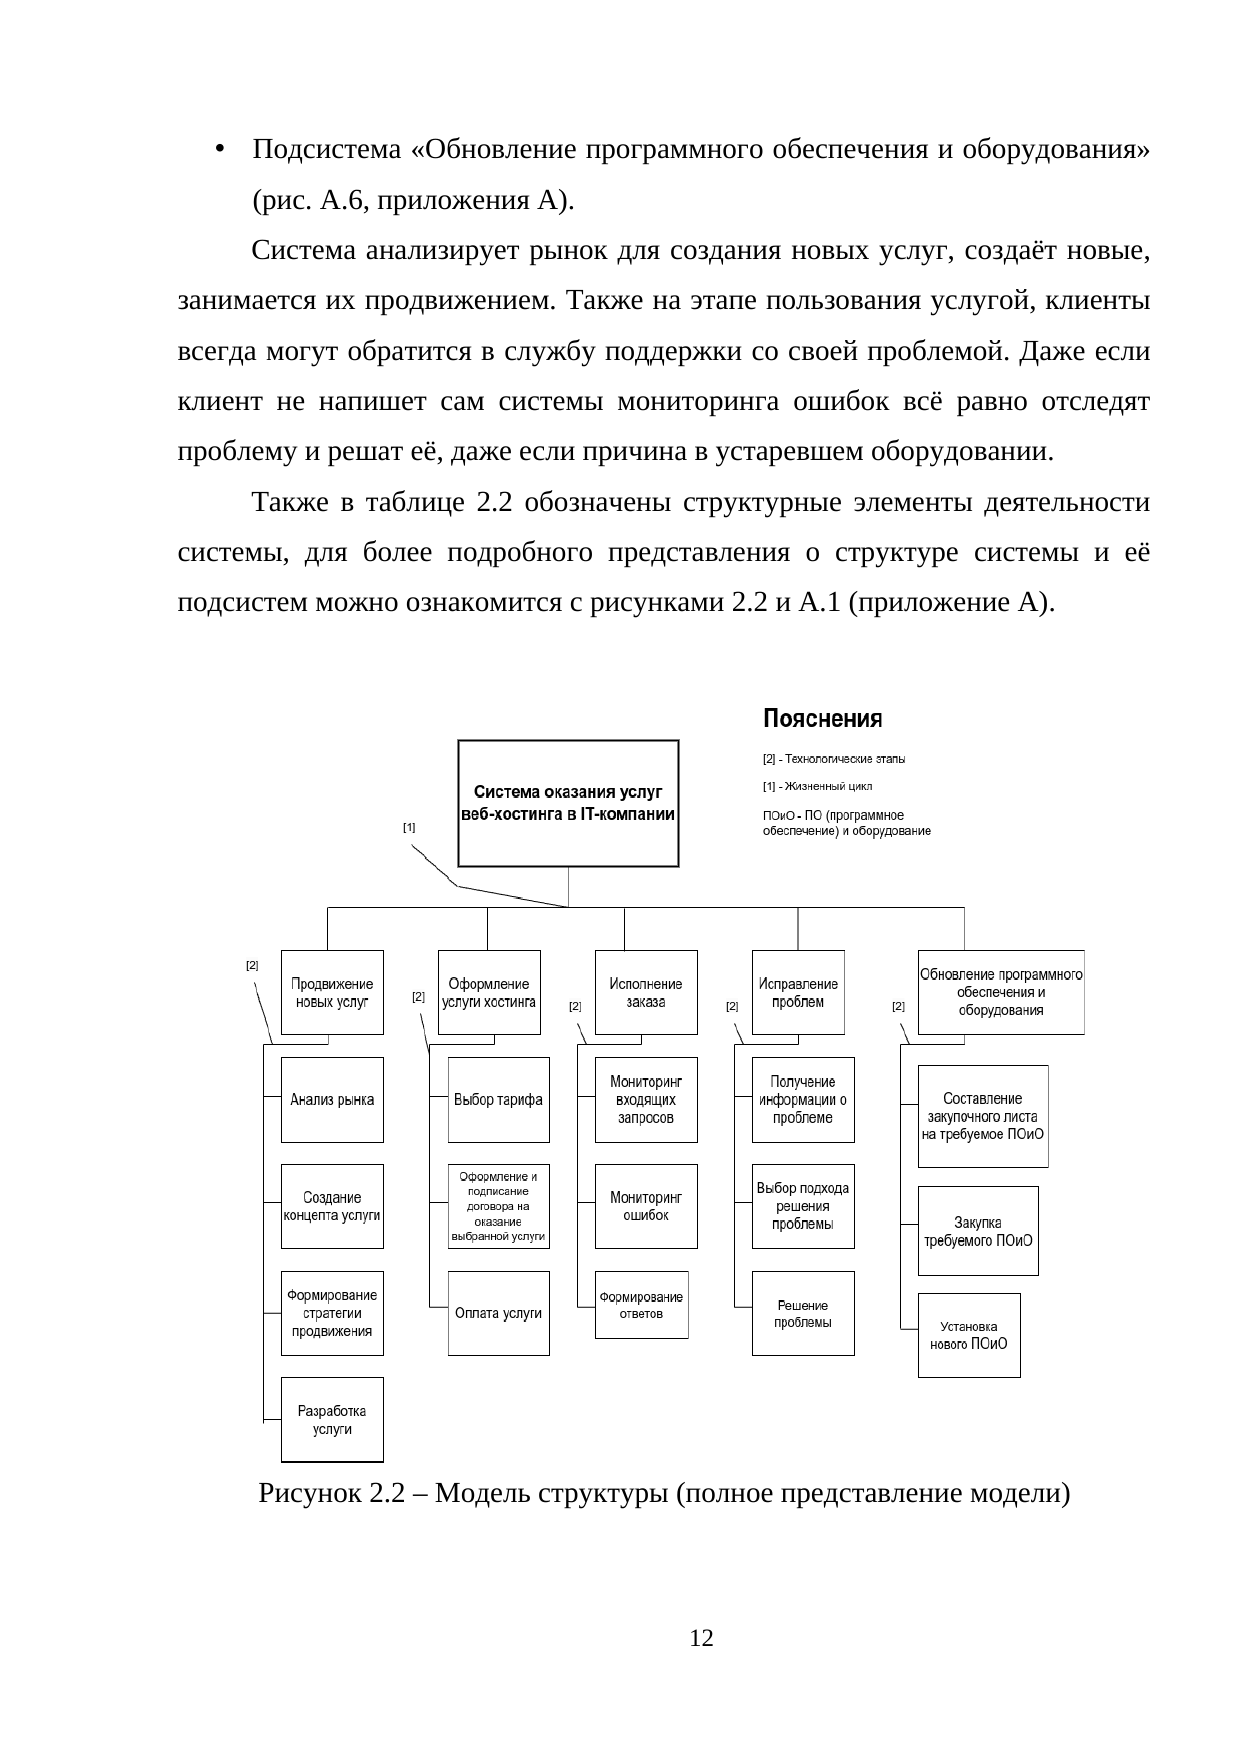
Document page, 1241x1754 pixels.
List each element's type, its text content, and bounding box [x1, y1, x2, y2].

text Рисунок 2.2 – Модель структуры (полное представление модели) [217, 697, 1112, 1508]
text Также в таблице 2.2 обозначены структурные элементы деятельности системы, для более подробного представления о структуре системы и её подсистем можно ознакомится с рисунками 2.2 и А.1 (приложение А). [177, 484, 1152, 618]
list Подсистема «Обновление программного обеспечения и оборудования» (рис. А.6, приложения А). [215, 131, 1152, 215]
text Система анализирует рынок для создания новых услуг, создаёт новые, занимается их продвижением. Также на этапе пользования услугой, клиенты всегда могут обратится в службу поддержки со своей проблемой. Даже если клиент не напишет сам системы мониторинга ошибок всё равно отследят проблему и решат её, даже если причина в устаревшем оборудовании. [177, 232, 1152, 467]
picture [244, 697, 1085, 1463]
